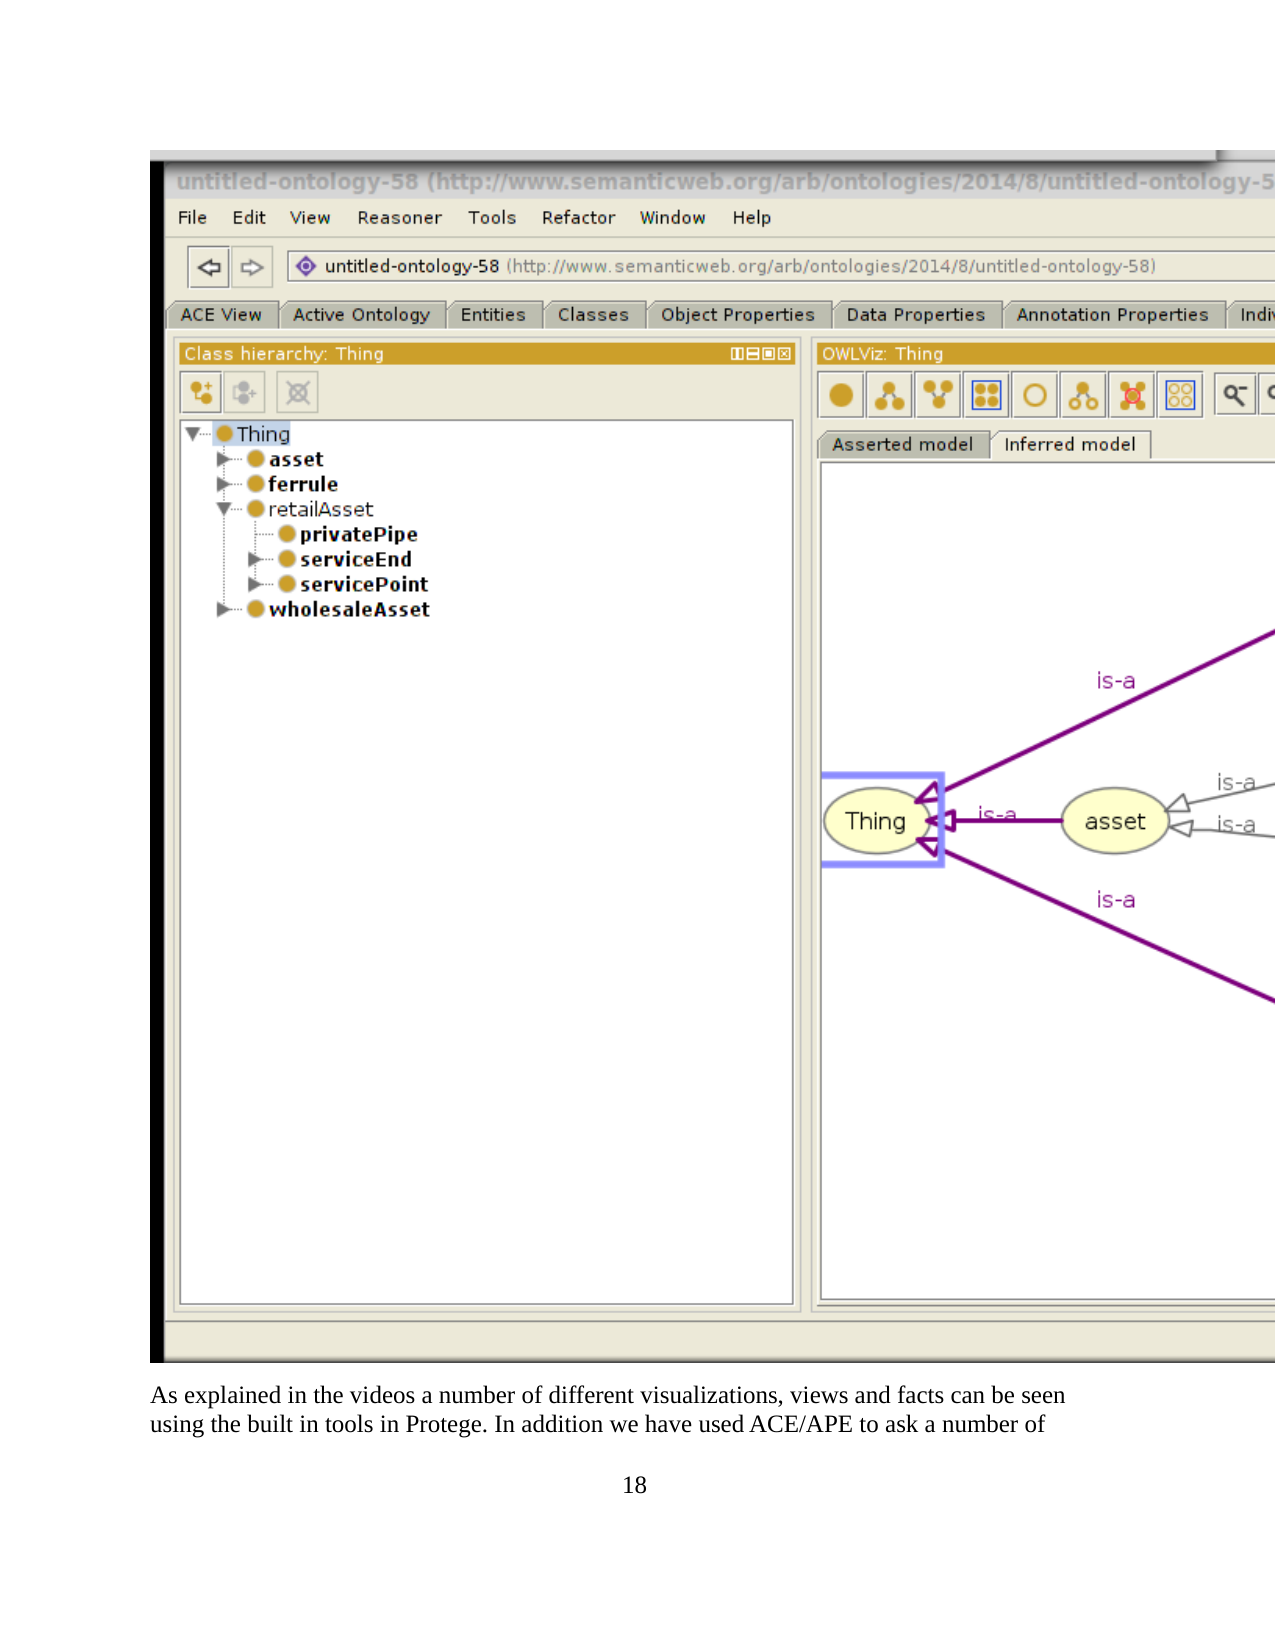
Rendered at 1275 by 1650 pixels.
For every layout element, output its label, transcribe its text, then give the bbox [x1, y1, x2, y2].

picture [150, 150, 1275, 1363]
text As explained in the videos a number of different visualizations, views and facts can be seen using the built in tools in Protege. In addition we have used ACE/APE to ask a number of [150, 1380, 1125, 1438]
